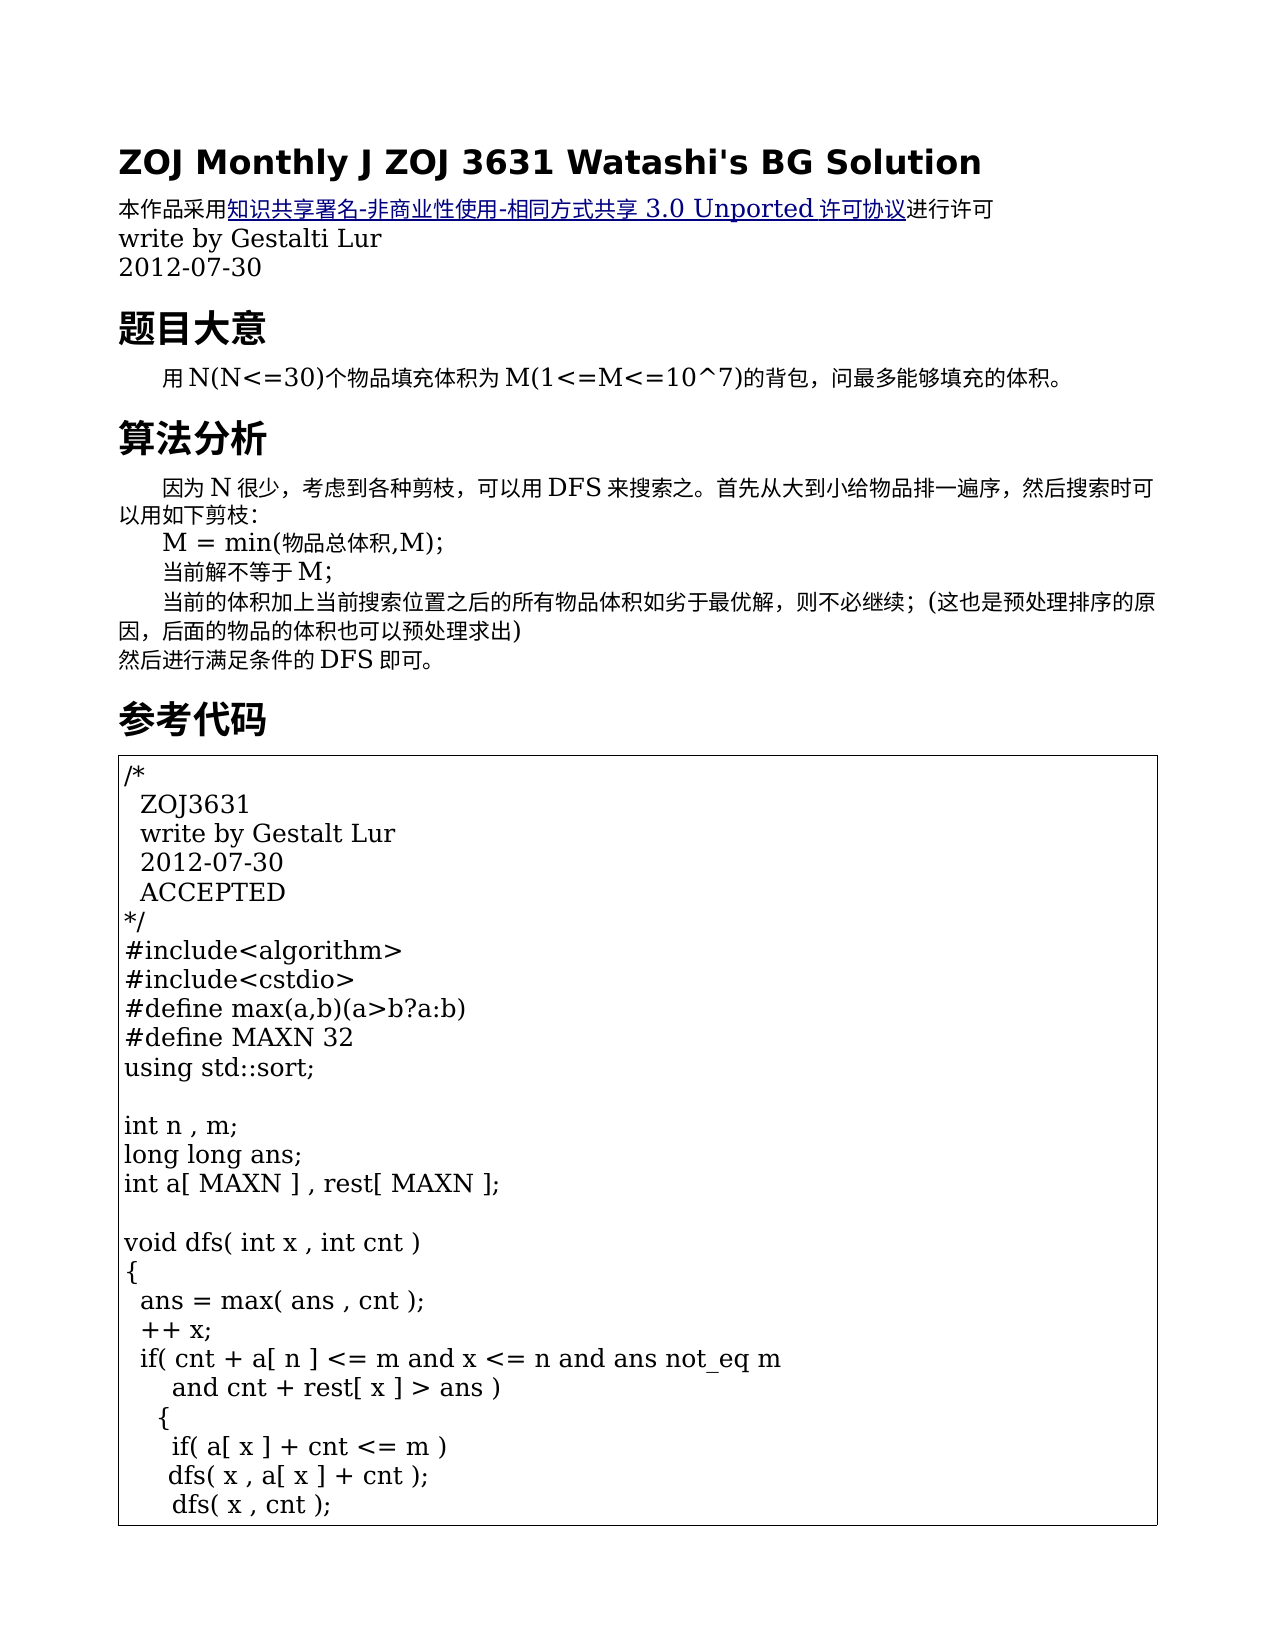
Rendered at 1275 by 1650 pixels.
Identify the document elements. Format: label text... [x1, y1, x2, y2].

text 2012-07-30 [118, 253, 1157, 282]
text 当前解不等于M； [118, 557, 1157, 587]
text 用N(N<=30)个物品填充体积为M(1<=M<=10^7)的背包，问最多能够填充的体积。 [118, 363, 1157, 392]
text 当前的体积加上当前搜索位置之后的所有物品体积如劣于最优解，则不必继续；(这也是预处理排序的原因，后面的物品的体积也可以预处理求出) [118, 587, 1157, 645]
subtitle 算法分析 [118, 417, 1157, 461]
subtitle 参考代码 [118, 699, 1157, 743]
text M = min(物品总体积,M)； [118, 528, 1157, 557]
text write by Gestalti Lur [118, 224, 1157, 253]
text 然后进行满足条件的DFS即可。 [118, 645, 1157, 674]
table_header /* ZOJ3631 write by Gestalt Lur 2012-07-30 ACCEPTED */ #include<algorithm> #include<cstdio> #define max(a,b)(a>b?a:b) #define MAXN 32 using std::sort; int n , m; long long ans; int a[ MAXN ] , rest[ MAXN ]; void dfs( int x , int cnt ) { ans = max( ans , cnt ); ++ x; if( cnt + a[ n ] <= m and x <= n and ans not_eq m and cnt + rest[ x ] > ans ) { if( a[ x ] + cnt <= m ) dfs( x , a[ x ] + cnt ); dfs( x , cnt ); [119, 756, 1157, 1525]
text 因为N很少，考虑到各种剪枝，可以用DFS来搜索之。首先从大到小给物品排一遍序，然后搜索时可以用如下剪枝： [118, 474, 1157, 528]
subtitle ZOJ Monthly J ZOJ 3631 Watashi's BG Solution [118, 143, 1157, 182]
text 本作品采用知识共享署名-非商业性使用-相同方式共享 3.0 Unported许可协议进行许可 [118, 195, 1157, 224]
subtitle 题目大意 [118, 307, 1157, 351]
